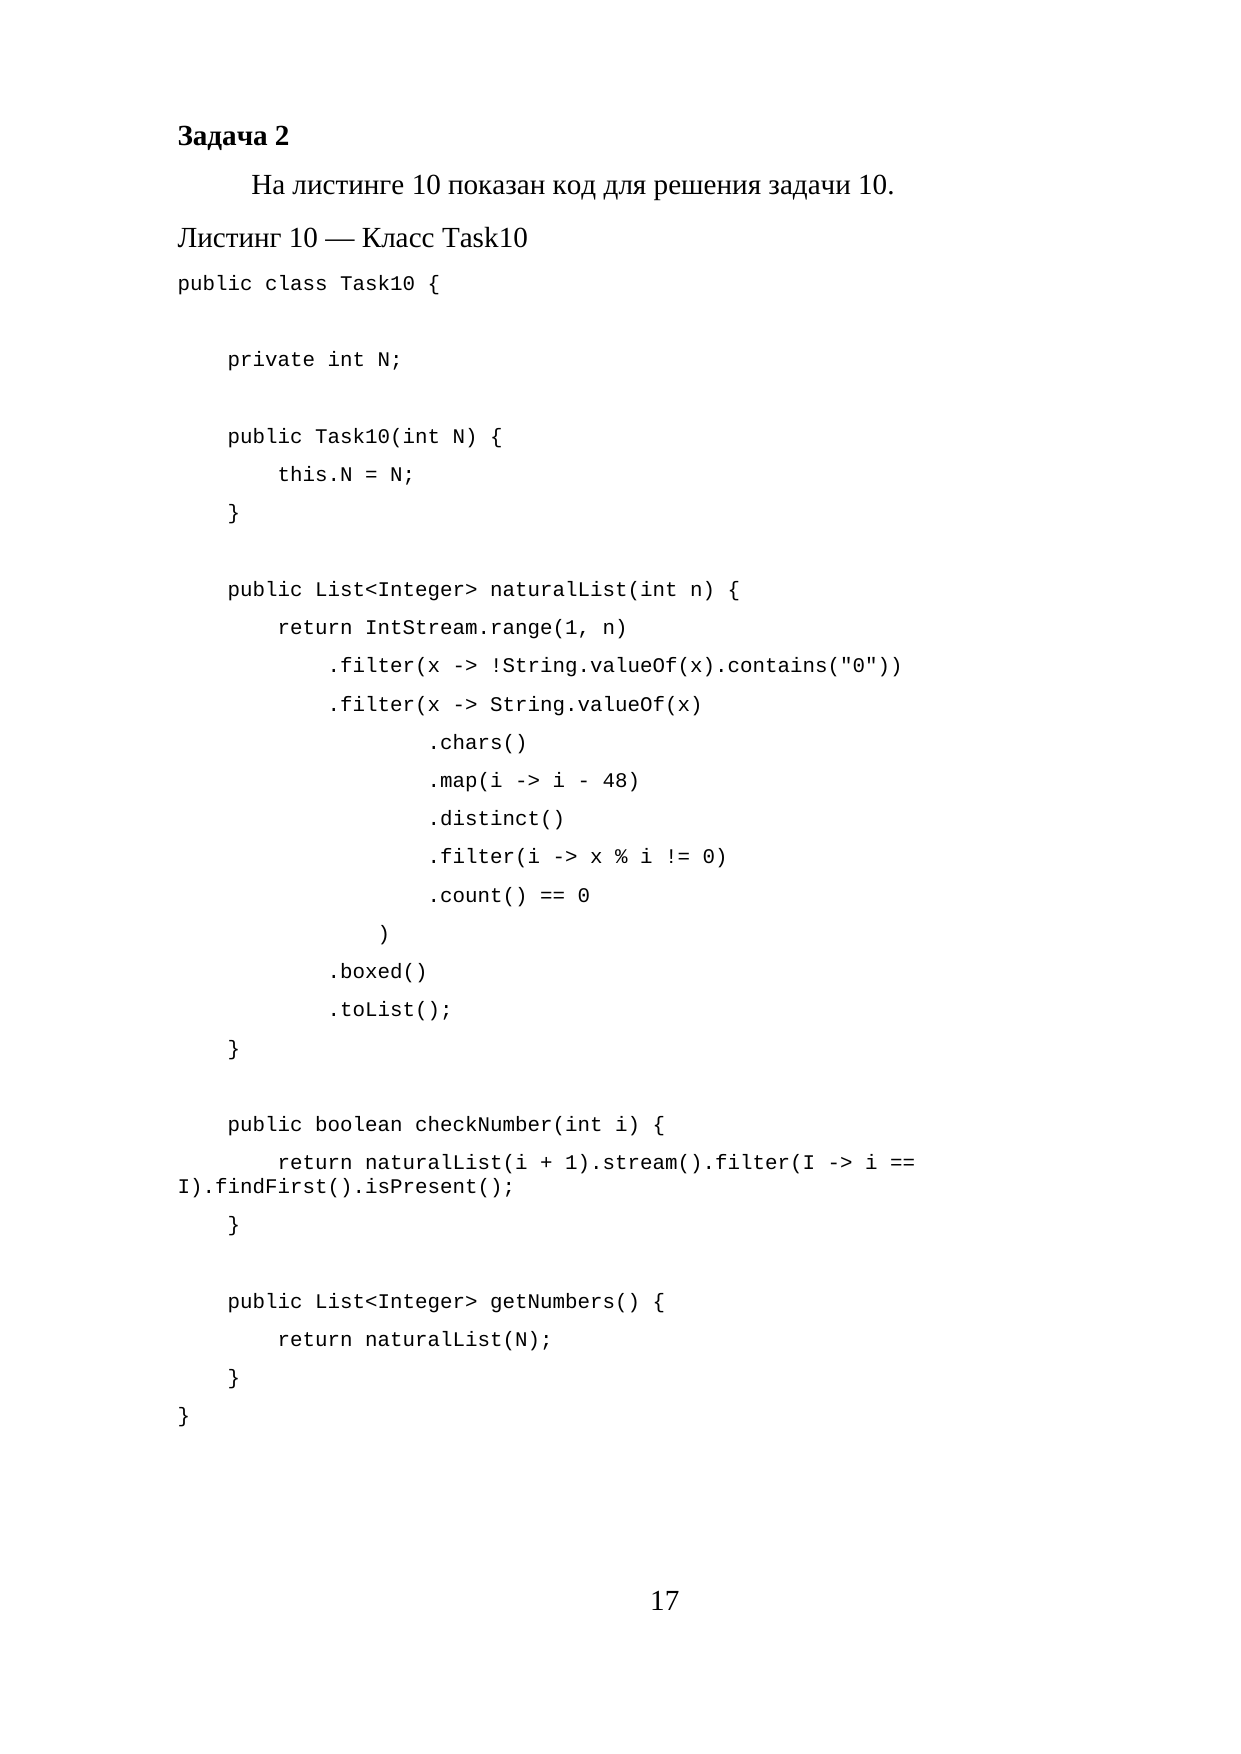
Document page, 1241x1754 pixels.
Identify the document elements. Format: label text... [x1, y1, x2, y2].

text return naturalList(i + 1).stream().filter(I -> i == I).findFirst().isPresent(); [177, 1152, 1152, 1199]
text public List<Integer> naturalList(int n) { [177, 579, 1152, 602]
text На листинге 10 показан код для решения задачи 10. [177, 167, 1152, 200]
text .map(i -> i - 48) [177, 770, 1152, 794]
text Листинг 10 — Класс Task10 [177, 220, 1152, 253]
text } [177, 502, 1152, 526]
subtitle Задача 2 [177, 118, 1152, 152]
text public Task10(int N) { [177, 426, 1152, 449]
text ) [177, 923, 1152, 947]
text .boxed() [177, 961, 1152, 985]
text public class Task10 { [177, 273, 1152, 297]
text return IntStream.range(1, n) [177, 617, 1152, 641]
text } [177, 1214, 1152, 1238]
text .filter(x -> !String.valueOf(x).contains("0")) [177, 655, 1152, 679]
text this.N = N; [177, 464, 1152, 488]
text return naturalList(N); [177, 1329, 1152, 1352]
text .filter(i -> x % i != 0) [177, 846, 1152, 870]
text public boolean checkNumber(int i) { [177, 1114, 1152, 1138]
text private int N; [177, 349, 1152, 373]
text public List<Integer> getNumbers() { [177, 1291, 1152, 1314]
text } [177, 1405, 1152, 1429]
text .chars() [177, 732, 1152, 755]
text .filter(x -> String.valueOf(x) [177, 693, 1152, 717]
text .count() == 0 [177, 885, 1152, 908]
text .distinct() [177, 808, 1152, 832]
text } [177, 1038, 1152, 1061]
text .toList(); [177, 999, 1152, 1023]
text } [177, 1367, 1152, 1391]
